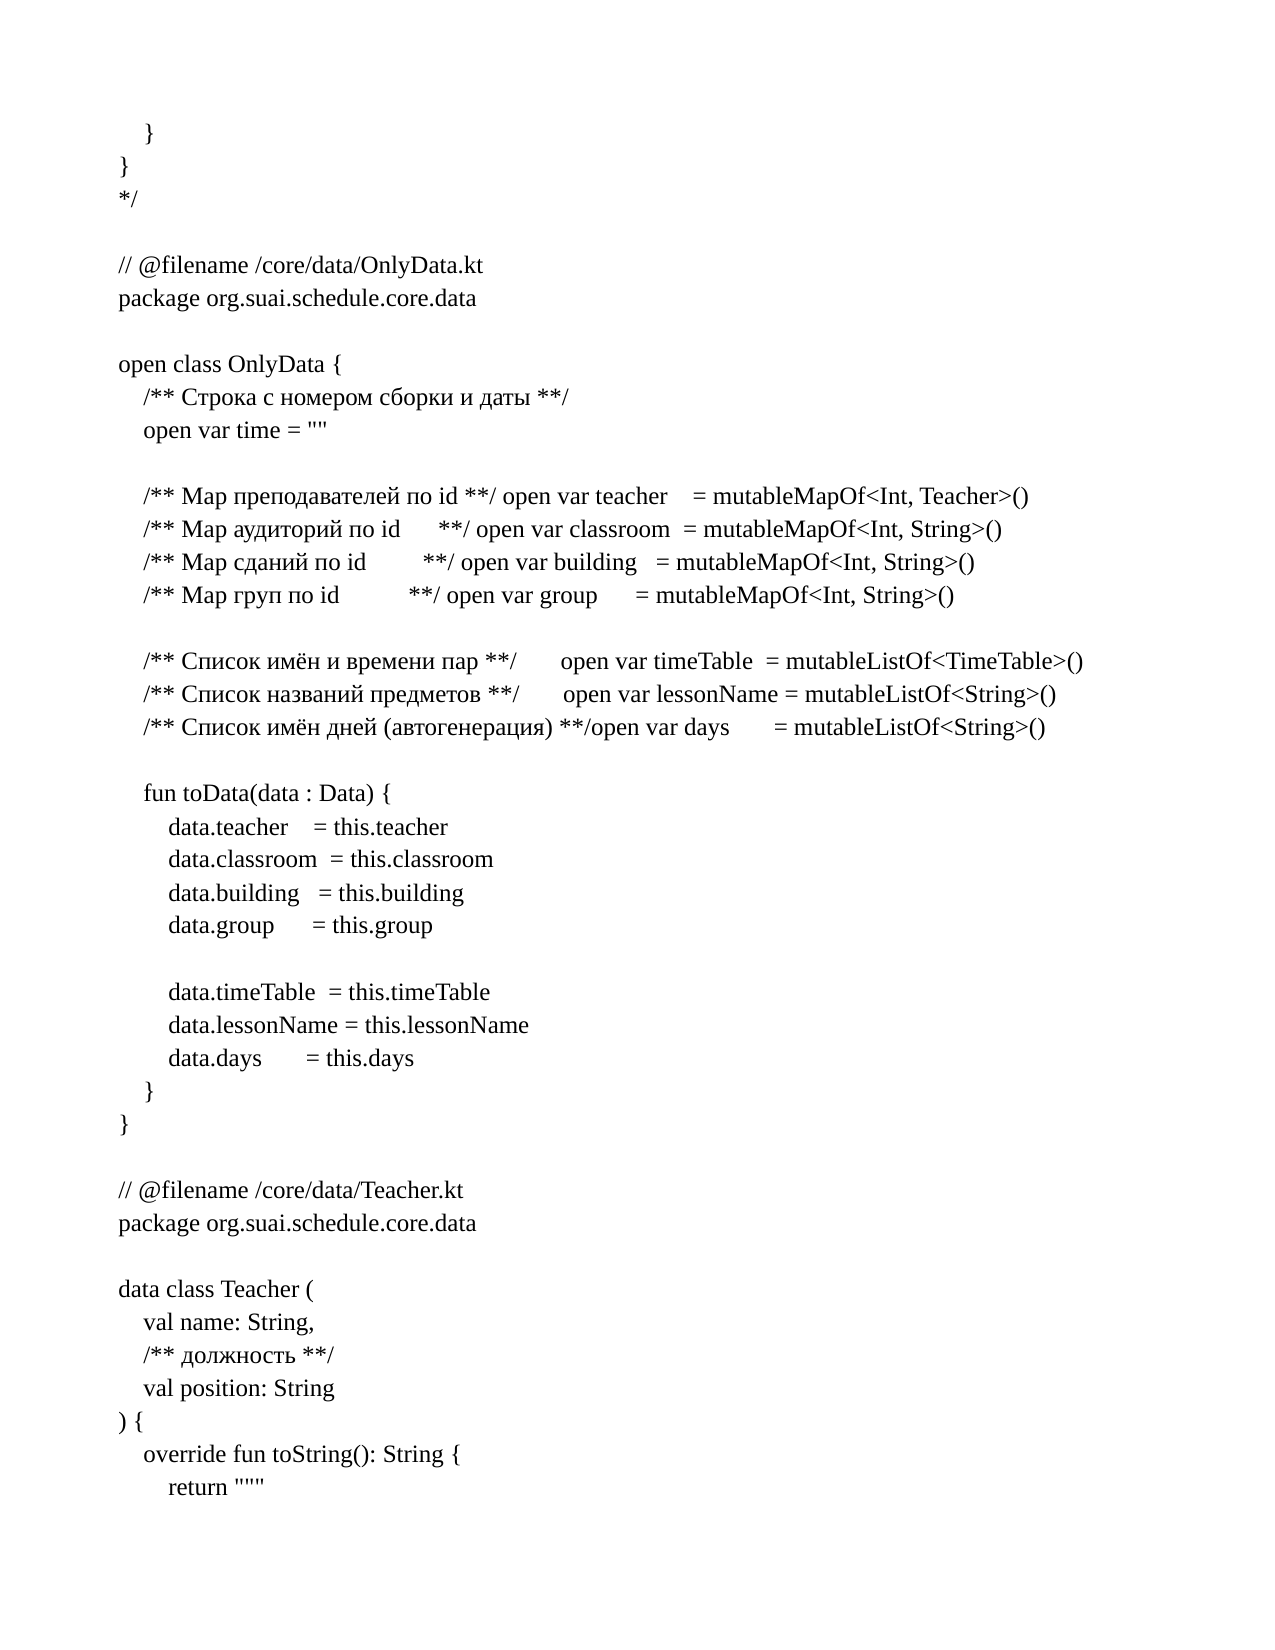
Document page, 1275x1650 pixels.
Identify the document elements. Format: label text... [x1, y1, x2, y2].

text } } */ // @filename /core/data/OnlyData.kt package org.suai.schedule.core.data open class OnlyData { /** Строка с номером сборки и даты **/ open var time = "" /** Map преподавателей по id **/ open var teacher = mutableMapOf<Int, Teacher>() /** Map аудиторий по id **/ open var classroom = mutableMapOf<Int, String>() /** Map сданий по id **/ open var building = mutableMapOf<Int, String>() /** Map груп по id **/ open var group = mutableMapOf<Int, String>() /** Список имён и времени пар **/ open var timeTable = mutableListOf<TimeTable>() /** Список названий предметов **/ open var lessonName = mutableListOf<String>() /** Список имён дней (автогенерация) **/open var days = mutableListOf<String>() fun toData(data : Data) { data.teacher = this.teacher data.classroom = this.classroom data.building = this.building data.group = this.group data.timeTable = this.timeTable data.lessonName = this.lessonName data.days = this.days } } // @filename /core/data/Teacher.kt package org.suai.schedule.core.data data class Teacher ( val name: String, /** должность **/ val position: String ) { override fun toString(): String { return """ [118, 118, 1157, 1501]
